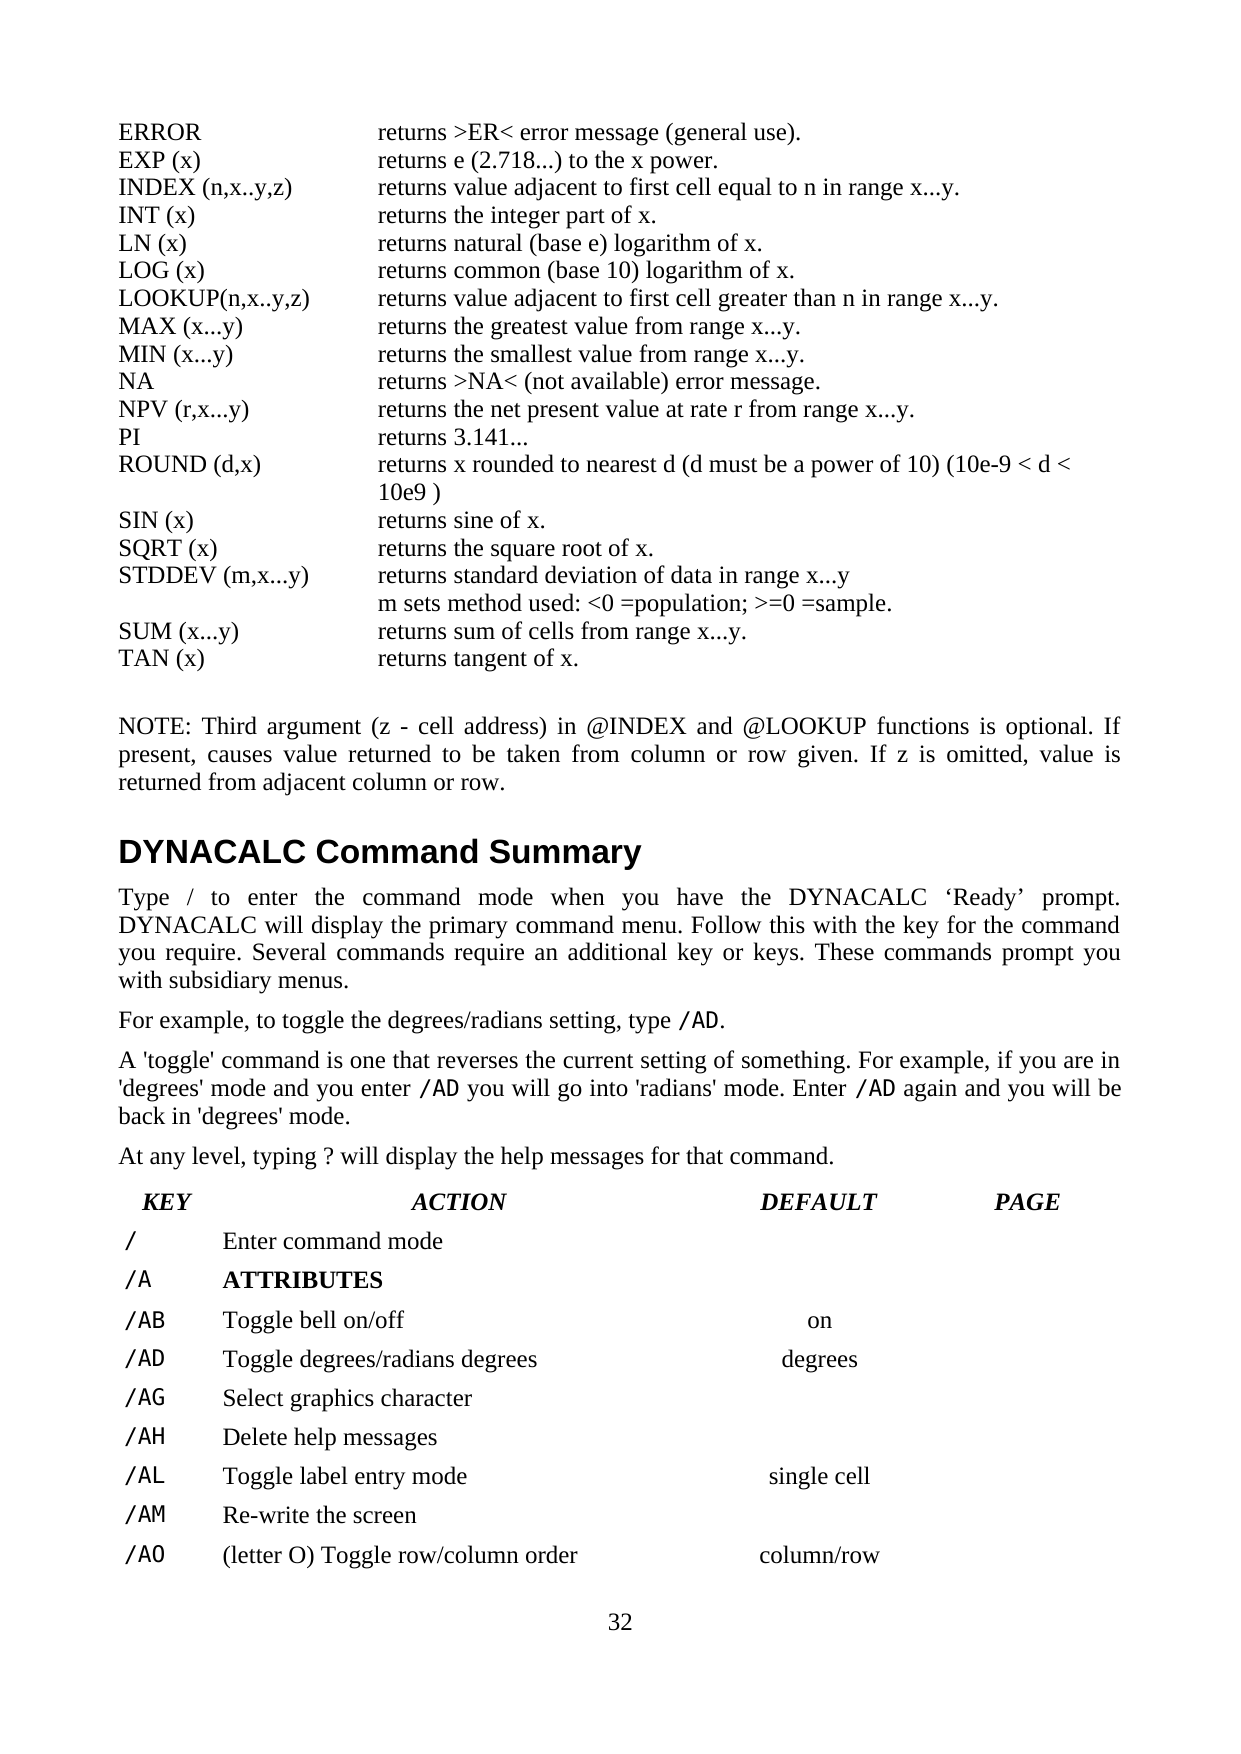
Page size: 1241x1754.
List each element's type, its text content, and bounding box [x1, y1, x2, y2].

text A 'toggle' command is one that reverses the current setting of something. For example, if you are in 'degrees' mode and you enter /AD you will go into 'radians' mode. Enter /AD again and you will be back in 'degrees' mode. [118, 1047, 1122, 1130]
table_cell returns the smallest value from range x...y. [378, 340, 1122, 367]
table_cell [704, 1496, 935, 1535]
table_cell [935, 1222, 1122, 1261]
table_cell returns the square root of x. [378, 534, 1122, 561]
table_cell INDEX (n,x..y,z) [118, 174, 378, 201]
table_cell INT (x) [118, 201, 378, 229]
table_cell MAX (x...y) [118, 312, 378, 340]
table_cell Toggle label entry mode [217, 1457, 704, 1496]
text NOTE: Third argument (z - cell address) in @INDEX and @LOOKUP functions is optional. If present, causes value returned to be taken from column or row given. If z is omitted, value is returned from adjacent column or row. [118, 712, 1122, 796]
table_cell /AD [118, 1339, 217, 1378]
table_cell [935, 1535, 1122, 1574]
table_cell column/row [704, 1535, 935, 1574]
table_cell returns tangent of x. [378, 645, 1122, 672]
table_cell Re-write the screen [217, 1496, 704, 1535]
table_cell SIN (x) [118, 506, 378, 534]
table_cell returns sine of x. [378, 506, 1122, 534]
table_cell [935, 1418, 1122, 1457]
table_cell PI [118, 423, 378, 451]
subtitle DYNACALC Command Summary [118, 833, 1122, 871]
table_cell STDDEV (m,x...y) [118, 561, 378, 617]
table_cell returns standard deviation of data in range x...y m sets method used: <0 =population; >=0 =sample. [378, 561, 1122, 617]
table_cell /AO [118, 1535, 217, 1574]
table_cell on [704, 1300, 935, 1339]
table_cell ROUND (d,x) [118, 451, 378, 506]
table_cell returns the integer part of x. [378, 201, 1122, 229]
table_cell returns natural (base e) logarithm of x. [378, 229, 1122, 257]
table_cell [704, 1261, 935, 1300]
table_cell [935, 1457, 1122, 1496]
text For example, to toggle the degrees/radians setting, type /AD. [118, 1006, 1122, 1034]
table_cell /AH [118, 1418, 217, 1457]
table_cell ERROR [118, 118, 378, 146]
table_cell NPV (r,x...y) [118, 395, 378, 423]
text At any level, typing ? will display the help messages for that command. [118, 1142, 1122, 1170]
table_cell SQRT (x) [118, 534, 378, 561]
table_cell [935, 1496, 1122, 1535]
table_cell /AM [118, 1496, 217, 1535]
table_cell NA [118, 368, 378, 395]
table_cell returns value adjacent to first cell equal to n in range x...y. [378, 174, 1122, 201]
table_cell returns sum of cells from range x...y. [378, 617, 1122, 644]
table_cell LOOKUP(n,x..y,z) [118, 284, 378, 312]
table_cell returns >ER< error message (general use). [378, 118, 1122, 146]
table_cell [935, 1261, 1122, 1300]
table_cell returns the greatest value from range x...y. [378, 312, 1122, 340]
table_cell returns common (base 10) logarithm of x. [378, 257, 1122, 284]
table_cell MIN (x...y) [118, 340, 378, 367]
table_cell /AL [118, 1457, 217, 1496]
table_cell Enter command mode [217, 1222, 704, 1261]
table_header DEFAULT [704, 1183, 935, 1222]
table_cell returns the net present value at rate r from range x...y. [378, 395, 1122, 423]
table_cell returns e (2.718...) to the x power. [378, 146, 1122, 173]
table_cell /AG [118, 1378, 217, 1417]
table_cell SUM (x...y) [118, 617, 378, 644]
table_cell ATTRIBUTES [217, 1261, 704, 1300]
table_header ACTION [217, 1183, 704, 1222]
table_cell [704, 1418, 935, 1457]
table_cell [704, 1378, 935, 1417]
table_cell Toggle degrees/radians degrees [217, 1339, 704, 1378]
table_cell TAN (x) [118, 645, 378, 672]
table_cell returns 3.141... [378, 423, 1122, 451]
table_cell Select graphics character [217, 1378, 704, 1417]
table_header KEY [118, 1183, 217, 1222]
table_cell returns value adjacent to first cell greater than n in range x...y. [378, 284, 1122, 312]
table_cell [935, 1378, 1122, 1417]
table_cell /A [118, 1261, 217, 1300]
table_cell LOG (x) [118, 257, 378, 284]
table_cell [935, 1300, 1122, 1339]
table_cell returns >NA< (not available) error message. [378, 368, 1122, 395]
table_cell Delete help messages [217, 1418, 704, 1457]
table_cell degrees [704, 1339, 935, 1378]
text Type / to enter the command mode when you have the DYNACALC ‘Ready’ prompt. DYNACALC will display the primary command menu. Follow this with the key for the command you require. Several commands require an additional key or keys. These commands prompt you with subsidiary menus. [118, 883, 1122, 994]
table_header PAGE [935, 1183, 1122, 1222]
table_cell (letter O) Toggle row/column order [217, 1535, 704, 1574]
table_cell returns x rounded to nearest d (d must be a power of 10) (10e-9 < d < 10e9 ) [378, 451, 1122, 506]
table_cell Toggle bell on/off [217, 1300, 704, 1339]
table_cell single cell [704, 1457, 935, 1496]
table_cell [935, 1339, 1122, 1378]
table_cell LN (x) [118, 229, 378, 257]
table_cell / [118, 1222, 217, 1261]
table_cell EXP (x) [118, 146, 378, 173]
table_cell /AB [118, 1300, 217, 1339]
table_cell [704, 1222, 935, 1261]
